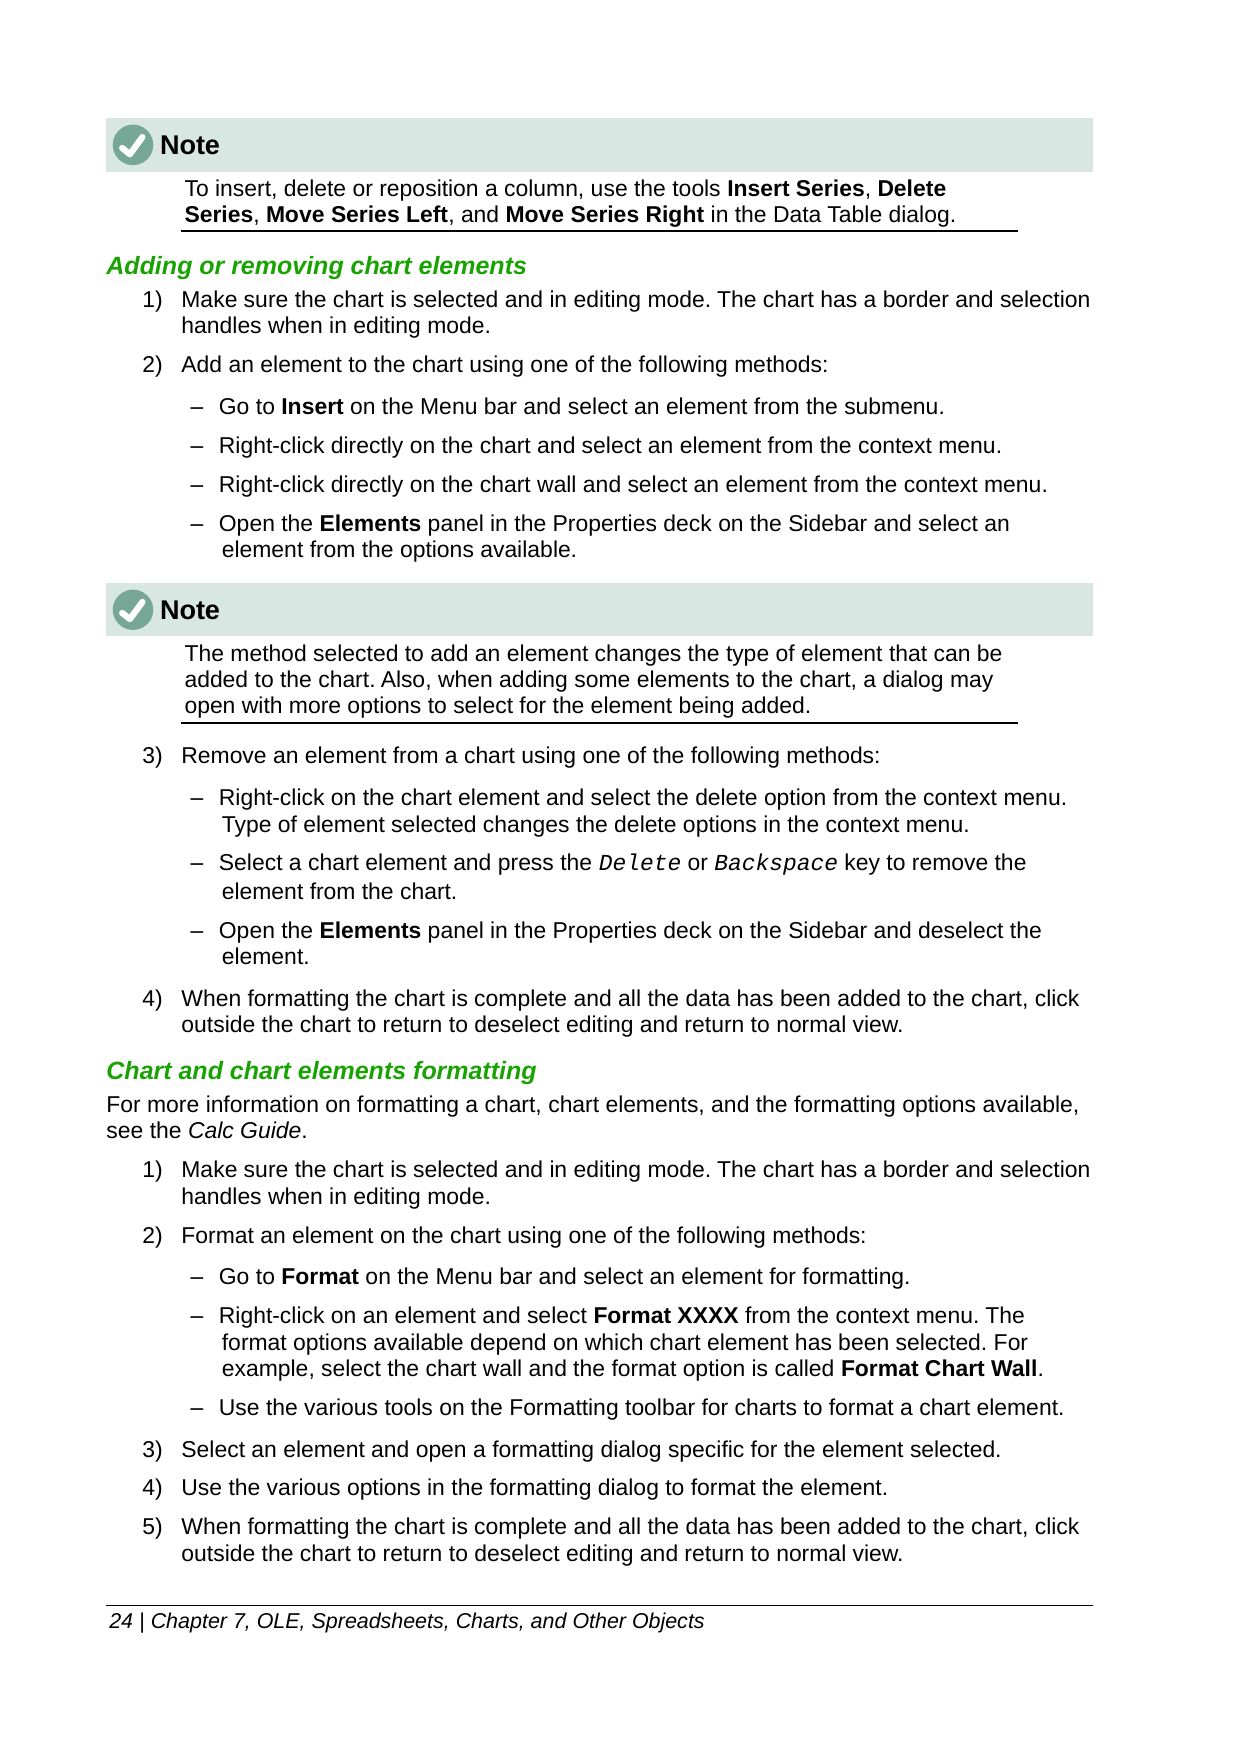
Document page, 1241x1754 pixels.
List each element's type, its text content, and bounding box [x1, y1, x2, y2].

text The method selected to add an element changes the type of element that can be added to the chart. Also, when adding some elements to the chart, a dialog may open with more options to select for the element being added. [181, 636, 1018, 722]
list Format an element on the chart using one of the following methods: [162, 1222, 1093, 1248]
list Use the various tools on the Formatting toolbar for charts to format a chart element. [187, 1391, 1093, 1423]
subtitle Note [106, 118, 1093, 172]
list When formatting the chart is complete and all the data has been added to the chart, click outside the chart to return to deselect editing and return to normal view. [162, 1513, 1093, 1566]
list Select an element and open a formatting dialog specific for the element selected. [162, 1436, 1093, 1462]
list Right-click on an element and select Format XXXX from the context menu. The format options available depend on which chart element has been selected. For example, select the chart wall and the format option is called Format Chart Wall. [187, 1299, 1093, 1381]
list Open the Elements panel in the Properties deck on the Sidebar and deselect the element. [187, 914, 1093, 972]
text For more information on formatting a chart, chart elements, and the formatting options available, see the Calc Guide. [106, 1091, 1093, 1144]
list Go to Insert on the Menu bar and select an element from the submenu. [187, 390, 1093, 419]
subtitle Adding or removing chart elements [106, 251, 1093, 280]
list Add an element to the chart using one of the following methods: [162, 351, 1093, 378]
list Select a chart element and press the Delete or Backspace key to remove the element from the chart. [187, 846, 1093, 904]
subtitle Chart and chart elements formatting [106, 1056, 1093, 1085]
list Right-click on the chart element and select the delete option from the context menu. Type of element selected changes the delete options in the context menu. [187, 781, 1093, 837]
list Open the Elements panel in the Properties deck on the Sidebar and select an element from the options available. [187, 507, 1093, 565]
list Remove an element from a chart using one of the following methods: [162, 742, 1093, 769]
list Use the various options in the formatting dialog to format the element. [162, 1474, 1093, 1501]
list Right-click directly on the chart and select an element from the context menu. [187, 429, 1093, 458]
list Make sure the chart is selected and in editing mode. The chart has a border and selection handles when in editing mode. [162, 1156, 1093, 1209]
subtitle Note [106, 583, 1093, 636]
text To insert, delete or reposition a column, use the tools Insert Series, Delete Series, Move Series Left, and Move Series Right in the Data Table dialog. [181, 172, 1018, 230]
list Right-click directly on the chart wall and select an element from the context menu. [187, 468, 1093, 497]
list Make sure the chart is selected and in editing mode. The chart has a border and selection handles when in editing mode. [162, 286, 1093, 339]
list Go to Format on the Menu bar and select an element for formatting. [187, 1260, 1093, 1290]
list When formatting the chart is complete and all the data has been added to the chart, click outside the chart to return to deselect editing and return to normal view. [162, 985, 1093, 1037]
